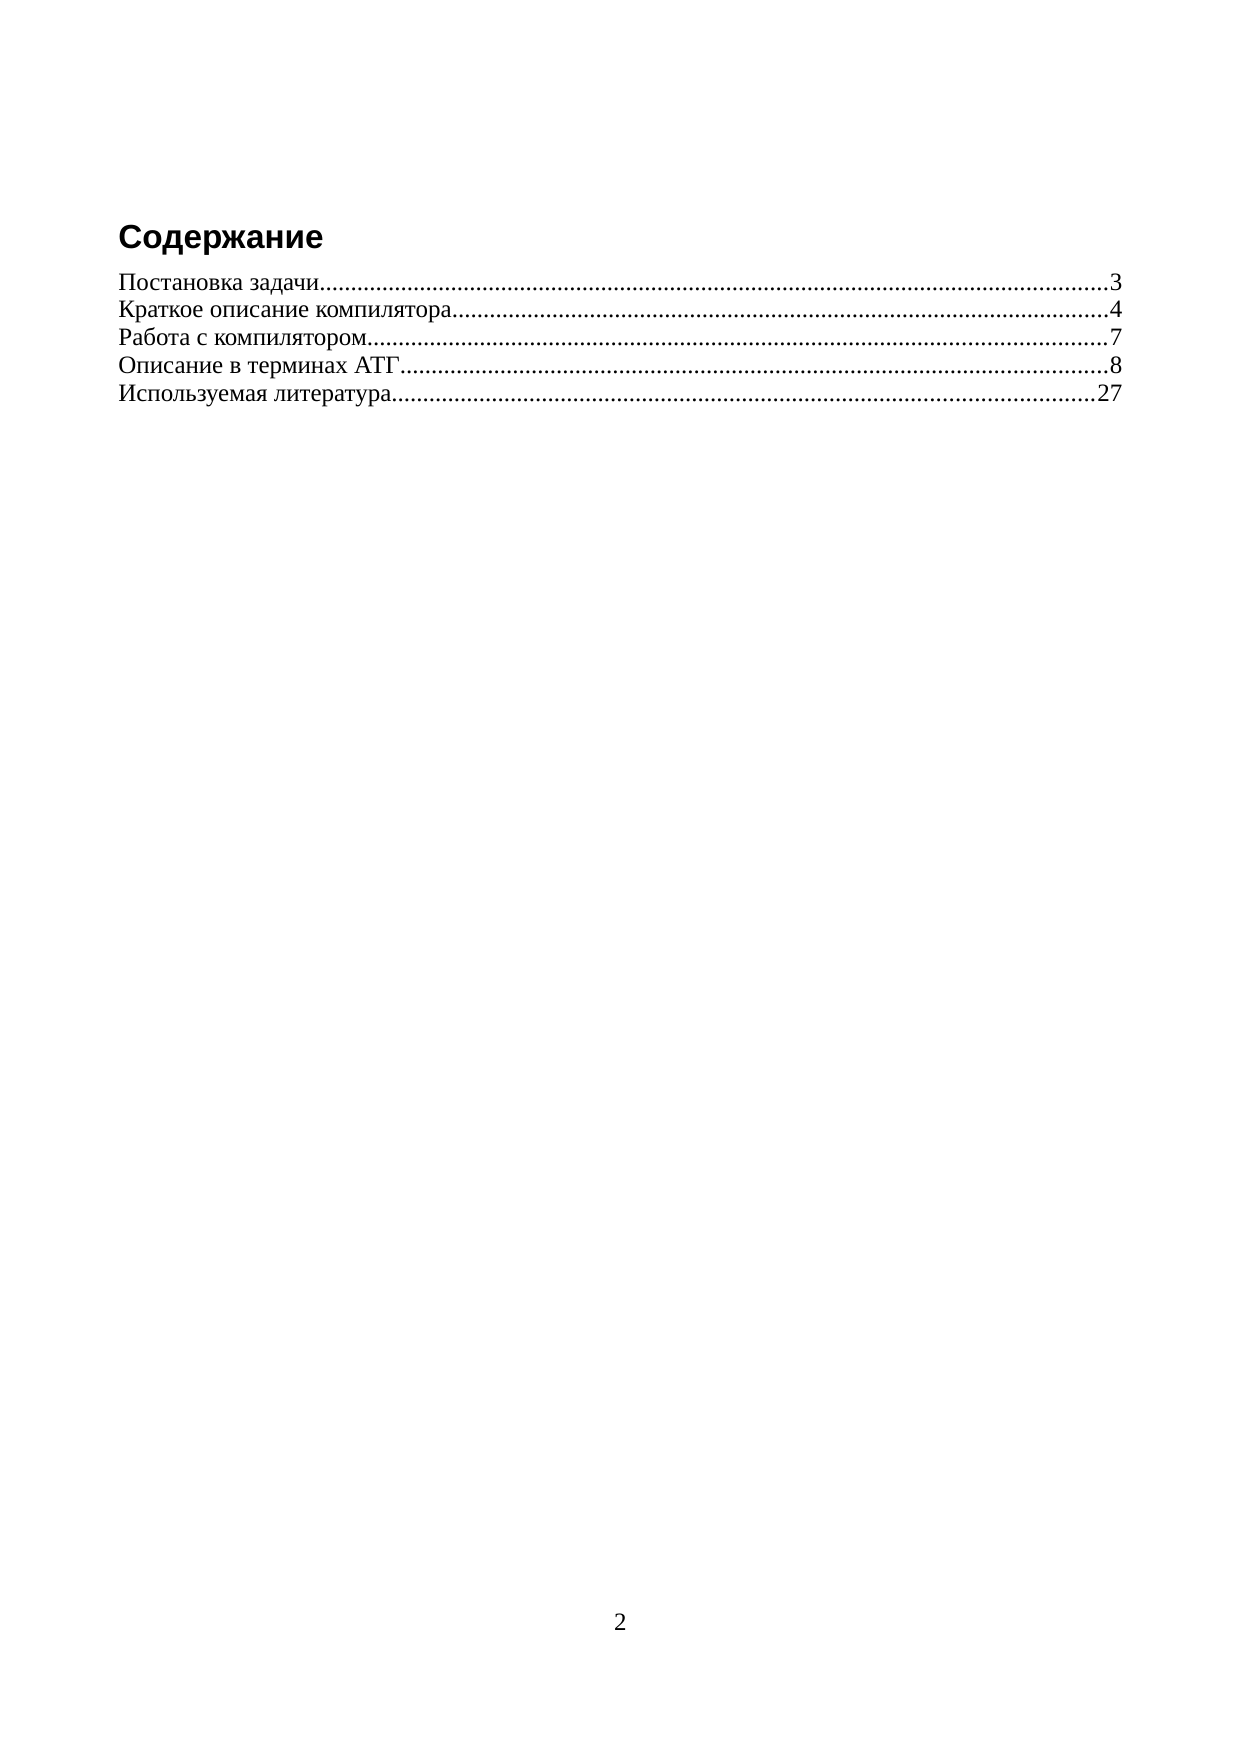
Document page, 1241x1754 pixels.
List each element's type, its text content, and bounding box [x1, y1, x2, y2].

text Описание в терминах АТГ 8 [118, 351, 1122, 379]
text Используемая литература 27 [118, 379, 1122, 406]
subtitle Содержание [118, 218, 1122, 255]
text Работа с компилятором 7 [118, 323, 1122, 351]
text Краткое описание компилятора 4 [118, 296, 1122, 323]
text Постановка задачи 3 [118, 268, 1122, 296]
